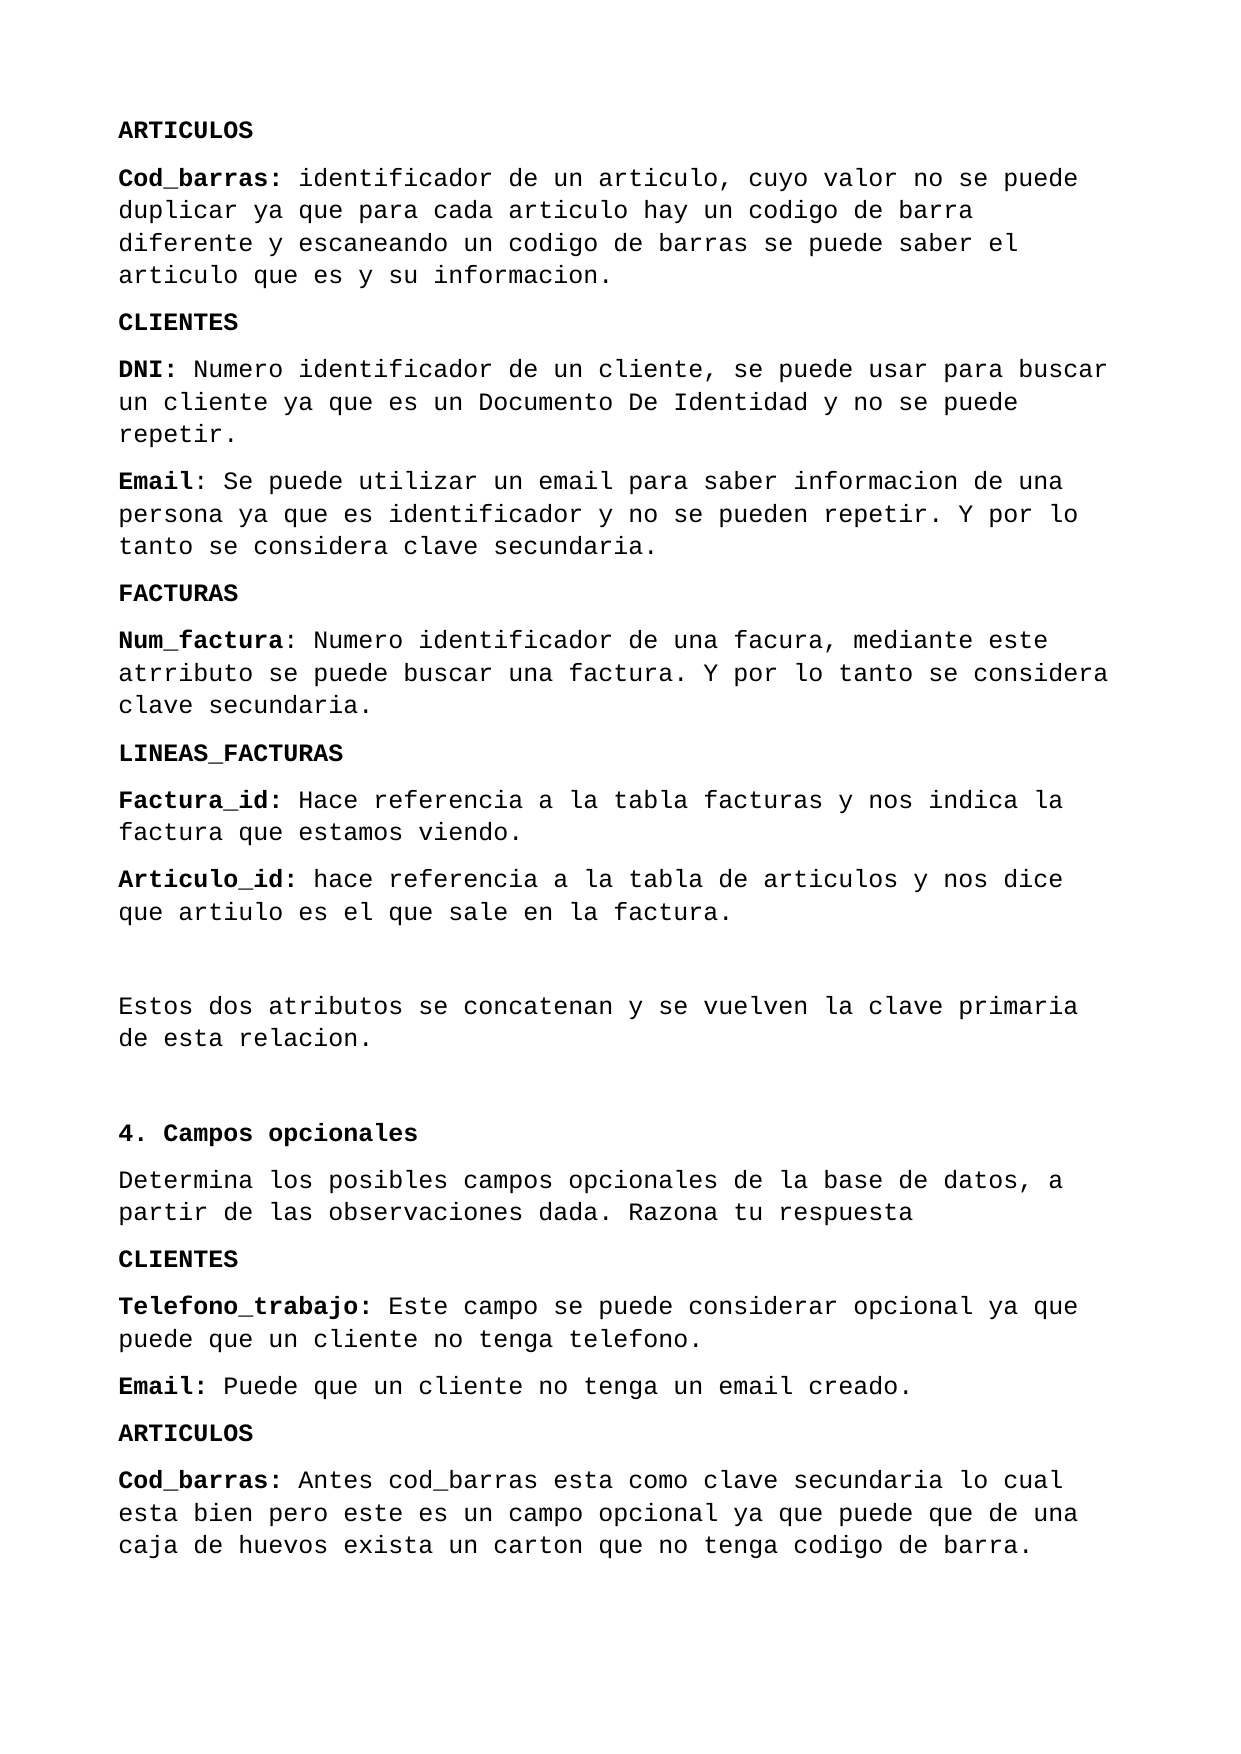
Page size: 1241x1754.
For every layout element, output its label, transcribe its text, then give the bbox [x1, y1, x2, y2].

text CLIENTES [118, 1247, 1122, 1275]
text ARTICULOS [118, 1421, 1122, 1449]
text CLIENTES [118, 310, 1122, 338]
text Factura_id: Hace referencia a la tabla facturas y nos indica la factura que estamos viendo. [118, 787, 1122, 848]
text DNI: Numero identificador de un cliente, se puede usar para buscar un cliente ya que es un Documento De Identidad y no se puede repetir. [118, 357, 1122, 450]
text Articulo_id: hace referencia a la tabla de articulos y nos dice que artiulo es el que sale en la factura. [118, 867, 1122, 928]
text FACTURAS [118, 581, 1122, 609]
text LINEAS_FACTURAS [118, 740, 1122, 768]
text Telefono_trabajo: Este campo se puede considerar opcional ya que puede que un cliente no tenga telefono. [118, 1294, 1122, 1355]
text Cod_barras: Antes cod_barras esta como clave secundaria lo cual esta bien pero este es un campo opcional ya que puede que de una caja de huevos exista un carton que no tenga codigo de barra. [118, 1468, 1122, 1561]
text Cod_barras: identificador de un articulo, cuyo valor no se puede duplicar ya que para cada articulo hay un codigo de barra diferente y escaneando un codigo de barras se puede saber el articulo que es y su informacion. [118, 165, 1122, 291]
text Num_factura: Numero identificador de una facura, mediante este atrributo se puede buscar una factura. Y por lo tanto se considera clave secundaria. [118, 628, 1122, 721]
text Email: Se puede utilizar un email para saber informacion de una persona ya que es identificador y no se pueden repetir. Y por lo tanto se considera clave secundaria. [118, 469, 1122, 562]
text Email: Puede que un cliente no tenga un email creado. [118, 1373, 1122, 1402]
text ARTICULOS [118, 118, 1122, 146]
text Estos dos atributos se concatenan y se vuelven la clave primaria de esta relacion. [118, 993, 1122, 1054]
text 4. Campos opcionales [118, 1120, 1122, 1148]
text Determina los posibles campos opcionales de la base de datos, a partir de las observaciones dada. Razona tu respuesta [118, 1167, 1122, 1228]
